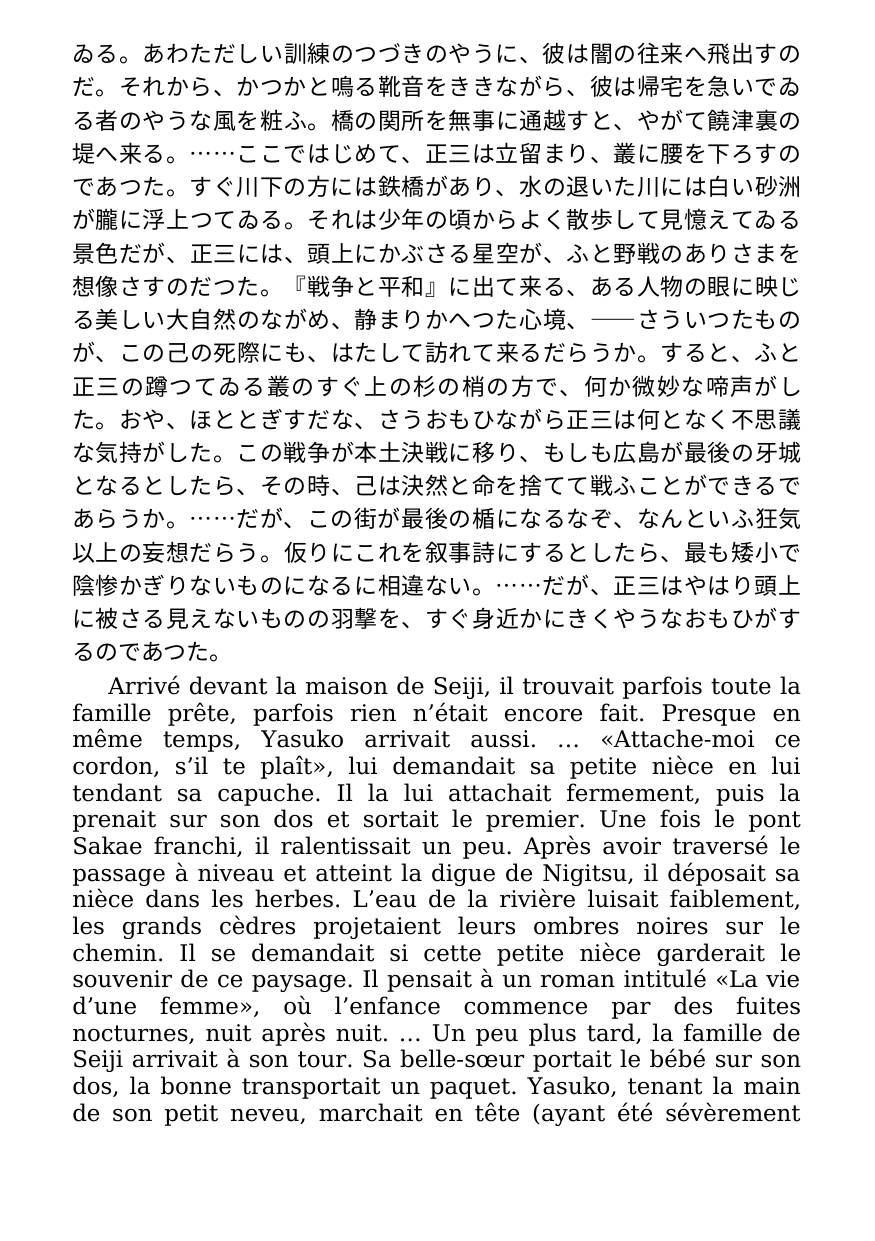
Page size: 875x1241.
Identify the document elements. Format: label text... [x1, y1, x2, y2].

text Arrivé devant la maison de Seiji, il trouvait parfois toute la famille prête, parfois rien n’était encore fait. Presque en même temps, Yasuko arrivait aussi. … «Attache-moi ce cordon, s’il te plaît», lui demandait sa petite nièce en lui tendant sa capuche. Il la lui attachait fermement, puis la prenait sur son dos et sortait le premier. Une fois le pont Sakae franchi, il ralentissait un peu. Après avoir traversé le passage à niveau et atteint la digue de Nigitsu, il déposait sa nièce dans les herbes. L’eau de la rivière luisait faiblement, les grands cèdres projetaient leurs ombres noires sur le chemin. Il se demandait si cette petite nièce garderait le souvenir de ce paysage. Il pensait à un roman intitulé «La vie d’une femme», où l’enfance commence par des fuites nocturnes, nuit après nuit. … Un peu plus tard, la famille de Seiji arrivait à son tour. Sa belle-sœur portait le bébé sur son dos, la bonne transportait un paquet. Yasuko, tenant la main de son petit neveu, marchait en tête (ayant été sévèrement [72, 673, 802, 1127]
text ゐる。あわただしい訓練のつづきのやうに、彼は闇の往来へ飛出すのだ。それから、かつかと鳴る靴音をききながら、彼は帰宅を急いでゐる者のやうな風を粧ふ。橋の関所を無事に通越すと、やがて饒津裏の堤へ来る。……ここではじめて、正三は立留まり、叢に腰を下ろすのであつた。すぐ川下の方には鉄橋があり、水の退いた川には白い砂洲が朧に浮上つてゐる。それは少年の頃からよく散歩して見憶えてゐる景色だが、正三には、頭上にかぶさる星空が、ふと野戦のありさまを想像さすのだつた。『戦争と平和』に出て来る、ある人物の眼に映じる美しい大自然のながめ、静まりかへつた心境、――さういつたものが、この己の死際にも、はたして訪れて来るだらうか。すると、ふと正三の蹲つてゐる叢のすぐ上の杉の梢の方で、何か微妙な啼声がした。おや、ほととぎすだな、さうおもひながら正三は何となく不思議な気持がした。この戦争が本土決戦に移り、もしも広島が最後の牙城となるとしたら、その時、己は決然と命を捨てて戦ふことができるであらうか。……だが、この街が最後の楯になるなぞ、なんといふ狂気以上の妄想だらう。仮りにこれを叙事詩にするとしたら、最も矮小で陰惨かぎりないものになるに相違ない。……だが、正三はやはり頭上に被さる見えないものの羽撃を、すぐ身近かにきくやうなおもひがするのであつた。 [72, 36, 802, 667]
